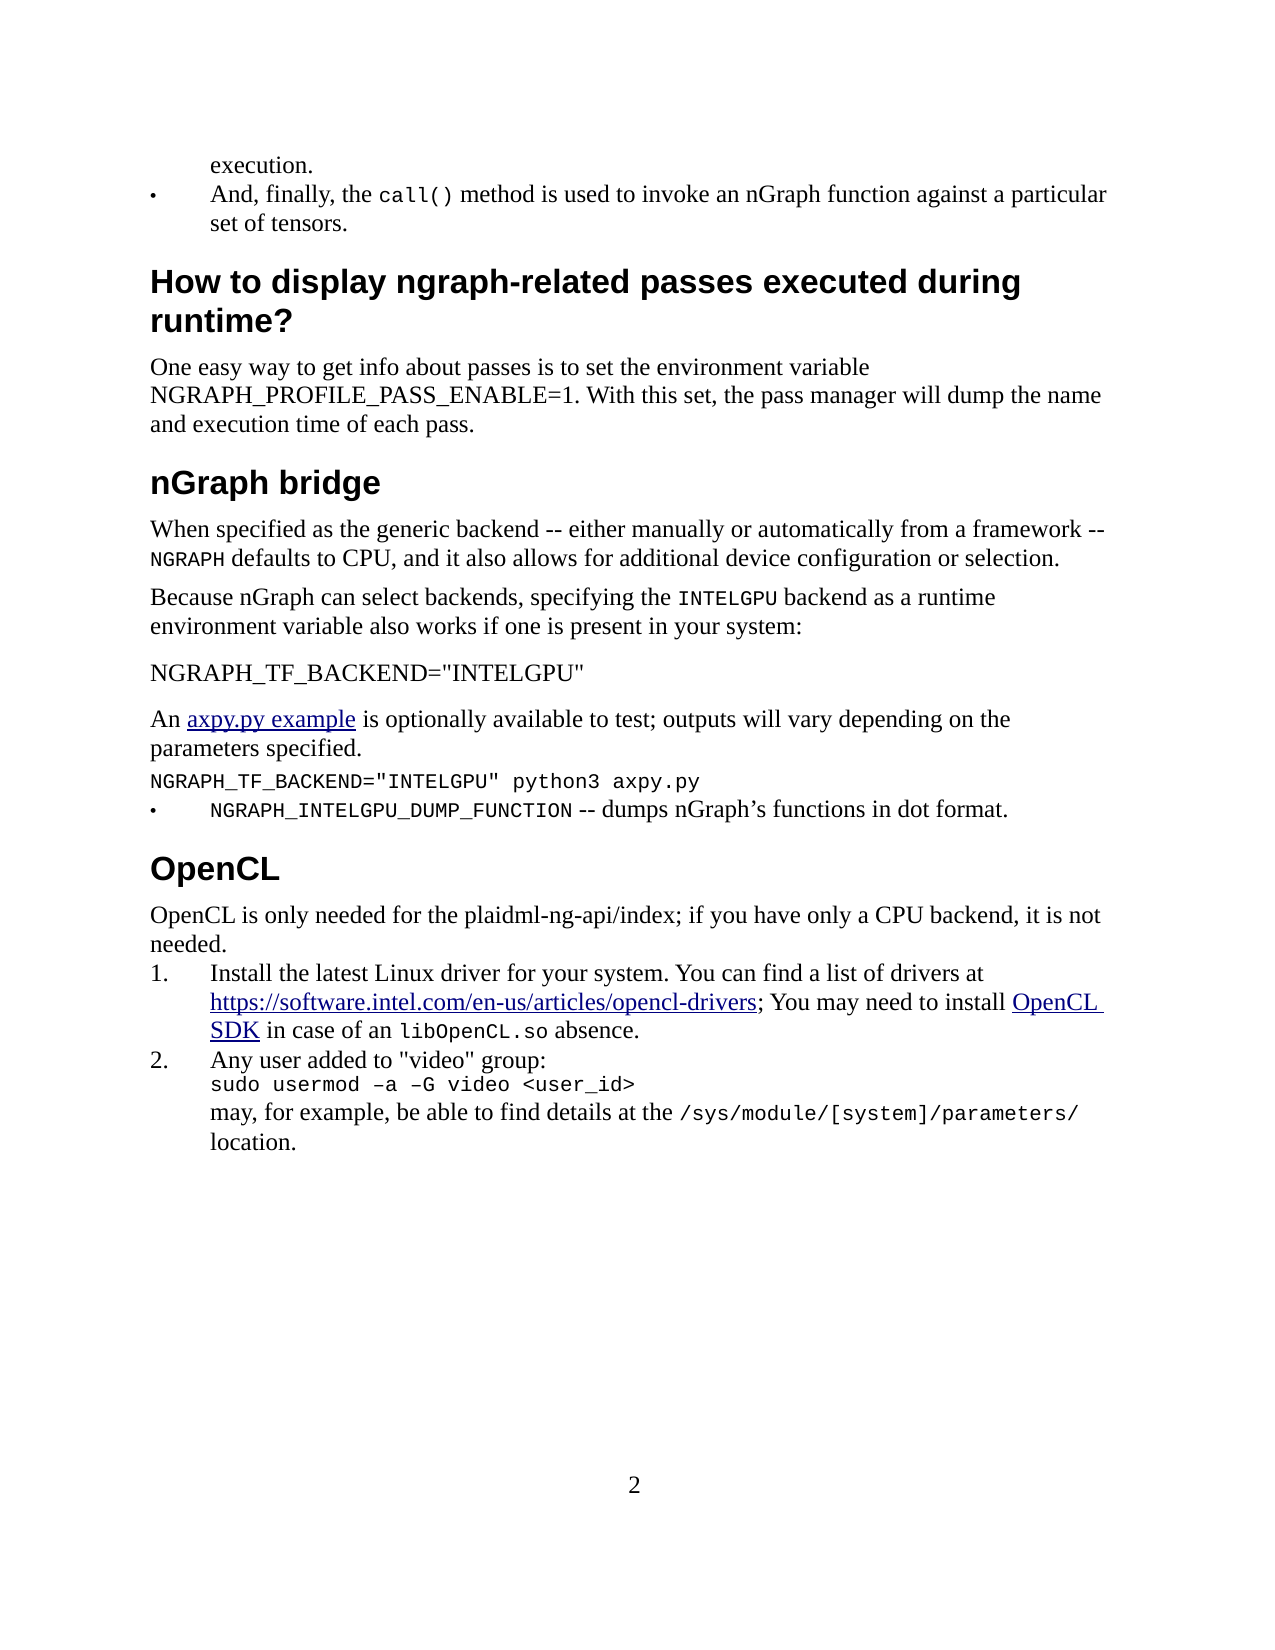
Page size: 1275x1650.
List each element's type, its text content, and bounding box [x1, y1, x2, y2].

list Install the latest Linux driver for your system. You can find a list of drivers at https://software.intel.com/en-us/articles/opencl-drivers; You may need to install OpenCL SDK in case of an libOpenCL.so absence. [150, 958, 1125, 1045]
subtitle nGraph bridge [150, 463, 1125, 502]
list execution. [150, 150, 1125, 179]
subtitle OpenCL [150, 849, 1125, 888]
text When specified as the generic backend -- either manually or automatically from a framework -- NGRAPH defaults to CPU, and it also allows for additional device configuration or selection. [150, 514, 1125, 573]
text NGRAPH_TF_BACKEND="INTELGPU" [150, 658, 1125, 687]
text Because nGraph can select backends, specifying the INTELGPU backend as a runtime environment variable also works if one is present in your system: [150, 582, 1125, 640]
text OpenCL is only needed for the plaidml-ng-api/index; if you have only a CPU backend, it is not needed. [150, 900, 1125, 958]
list NGRAPH_INTELGPU_DUMP_FUNCTION -- dumps nGraph’s functions in dot format. [150, 794, 1125, 824]
text An axpy.py example is optionally available to test; outputs will vary depending on the parameters specified. [150, 704, 1125, 762]
list Any user added to "video" group: [150, 1045, 1125, 1074]
text NGRAPH_TF_BACKEND="INTELGPU" python3 axpy.py [150, 771, 1125, 794]
subtitle How to display ngraph-related passes executed during runtime? [150, 262, 1125, 339]
list may, for example, be able to find details at the /sys/module/[system]/parameters/ location. [150, 1097, 1125, 1156]
text One easy way to get info about passes is to set the environment variable NGRAPH_PROFILE_PASS_ENABLE=1. With this set, the pass manager will dump the name and execution time of each pass. [150, 352, 1125, 438]
list And, finally, the call() method is used to invoke an nGraph function against a particular set of tensors. [150, 179, 1125, 237]
list sudo usermod –a –G video <user_id> [150, 1074, 1125, 1097]
